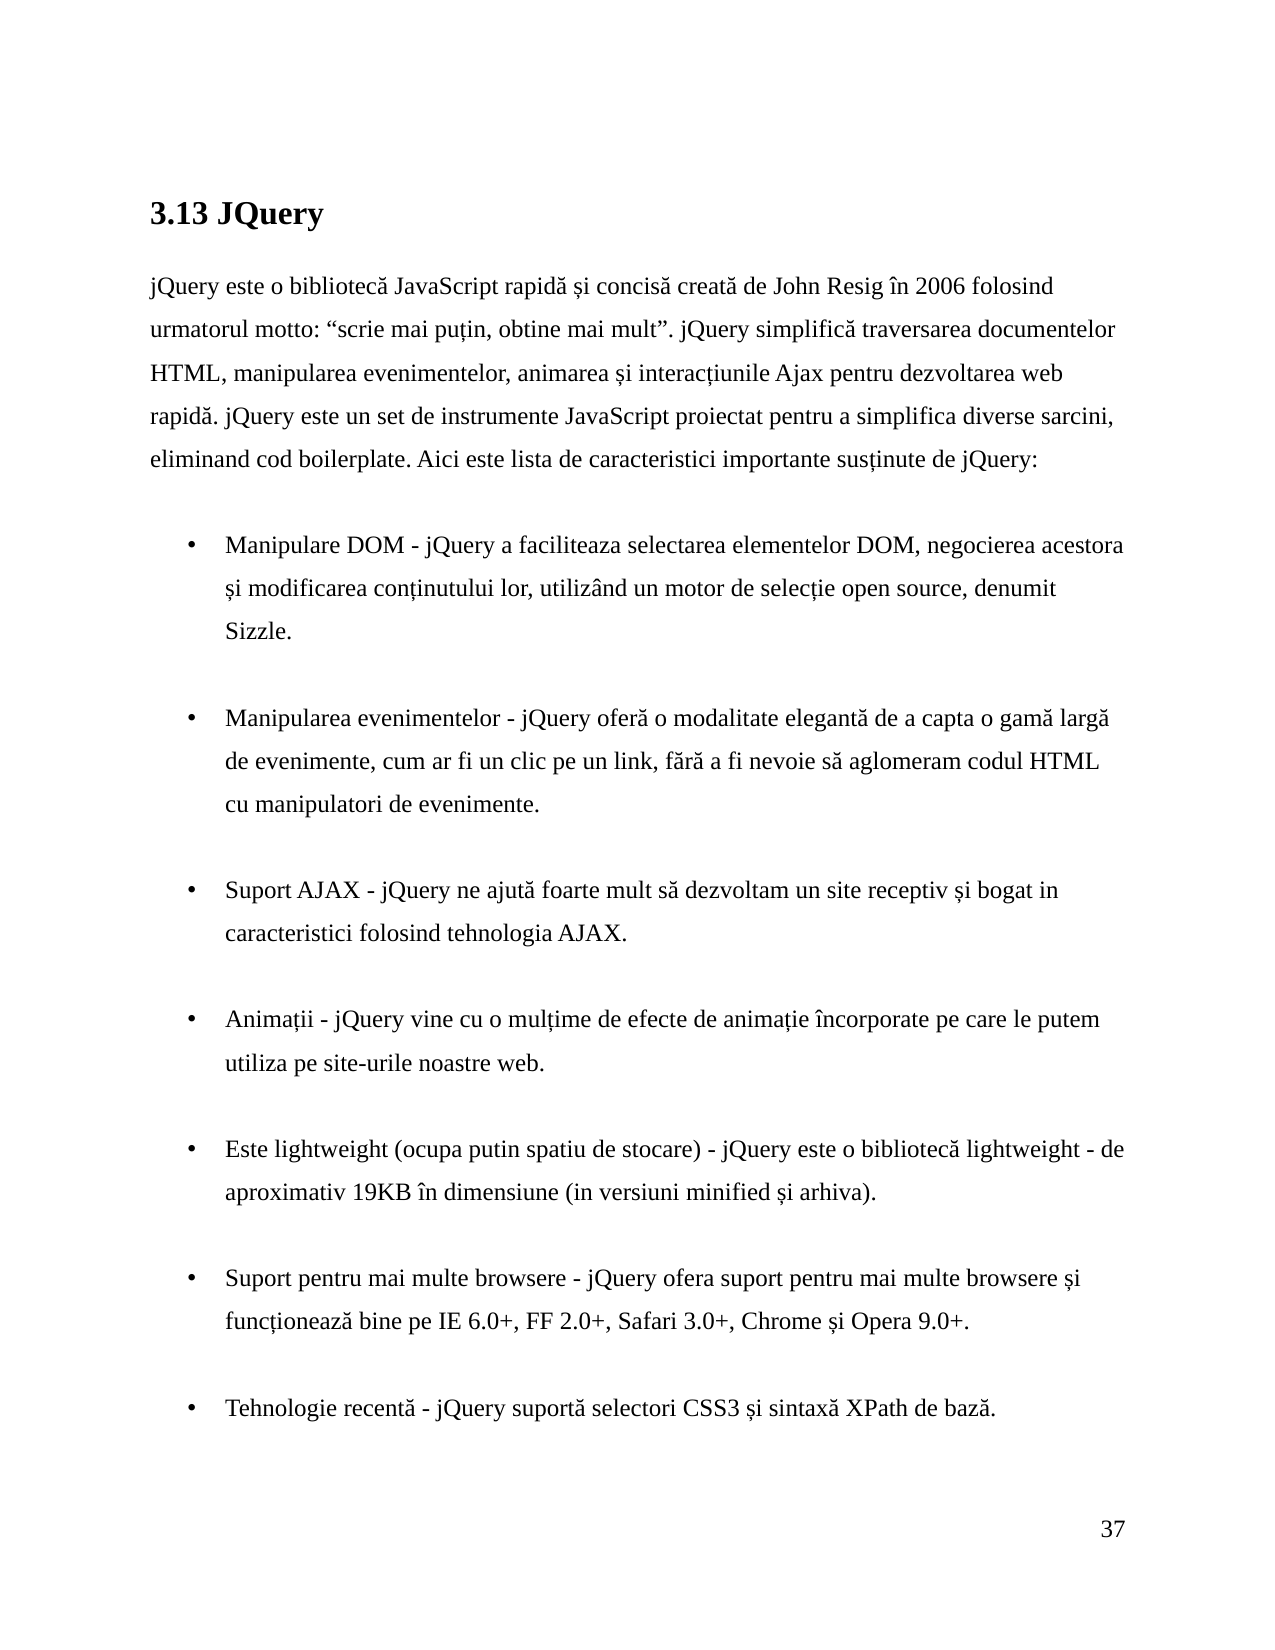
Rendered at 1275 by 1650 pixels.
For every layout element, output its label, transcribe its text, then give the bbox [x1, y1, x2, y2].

text jQuery este o bibliotecă JavaScript rapidă și concisă creată de John Resig în 2006 folosind urmatorul motto: “scrie mai puțin, obtine mai mult”. jQuery simplifică traversarea documentelor HTML, manipularea evenimentelor, animarea și interacțiunile Ajax pentru dezvoltarea web rapidă. jQuery este un set de instrumente JavaScript proiectat pentru a simplifica diverse sarcini, eliminand cod boilerplate. Aici este lista de caracteristici importante susținute de jQuery: [150, 271, 1125, 473]
list Tehnologie recentă - jQuery suportă selectori CSS3 și sintaxă XPath de bază. [187, 1393, 1125, 1421]
list Animații - jQuery vine cu o mulțime de efecte de animație încorporate pe care le putem utiliza pe site-urile noastre web. [187, 1004, 1125, 1076]
list Manipularea evenimentelor - jQuery oferă o modalitate elegantă de a capta o gamă largă de evenimente, cum ar fi un clic pe un link, fără a fi nevoie să aglomeram codul HTML cu manipulatori de evenimente. [187, 703, 1125, 818]
subtitle 3.13 JQuery [150, 194, 1125, 232]
list Suport pentru mai multe browsere - jQuery ofera suport pentru mai multe browsere și funcționează bine pe IE 6.0+, FF 2.0+, Safari 3.0+, Chrome și Opera 9.0+. [187, 1263, 1125, 1335]
list Suport AJAX - jQuery ne ajută foarte mult să dezvoltam un site receptiv și bogat in caracteristici folosind tehnologia AJAX. [187, 875, 1125, 947]
list Manipulare DOM - jQuery a faciliteaza selectarea elementelor DOM, negocierea acestora și modificarea conținutului lor, utilizând un motor de selecție open source, denumit Sizzle. [187, 530, 1125, 645]
list Este lightweight (ocupa putin spatiu de stocare) - jQuery este o bibliotecă lightweight - de aproximativ 19KB în dimensiune (in versiuni minified și arhiva). [187, 1134, 1125, 1206]
